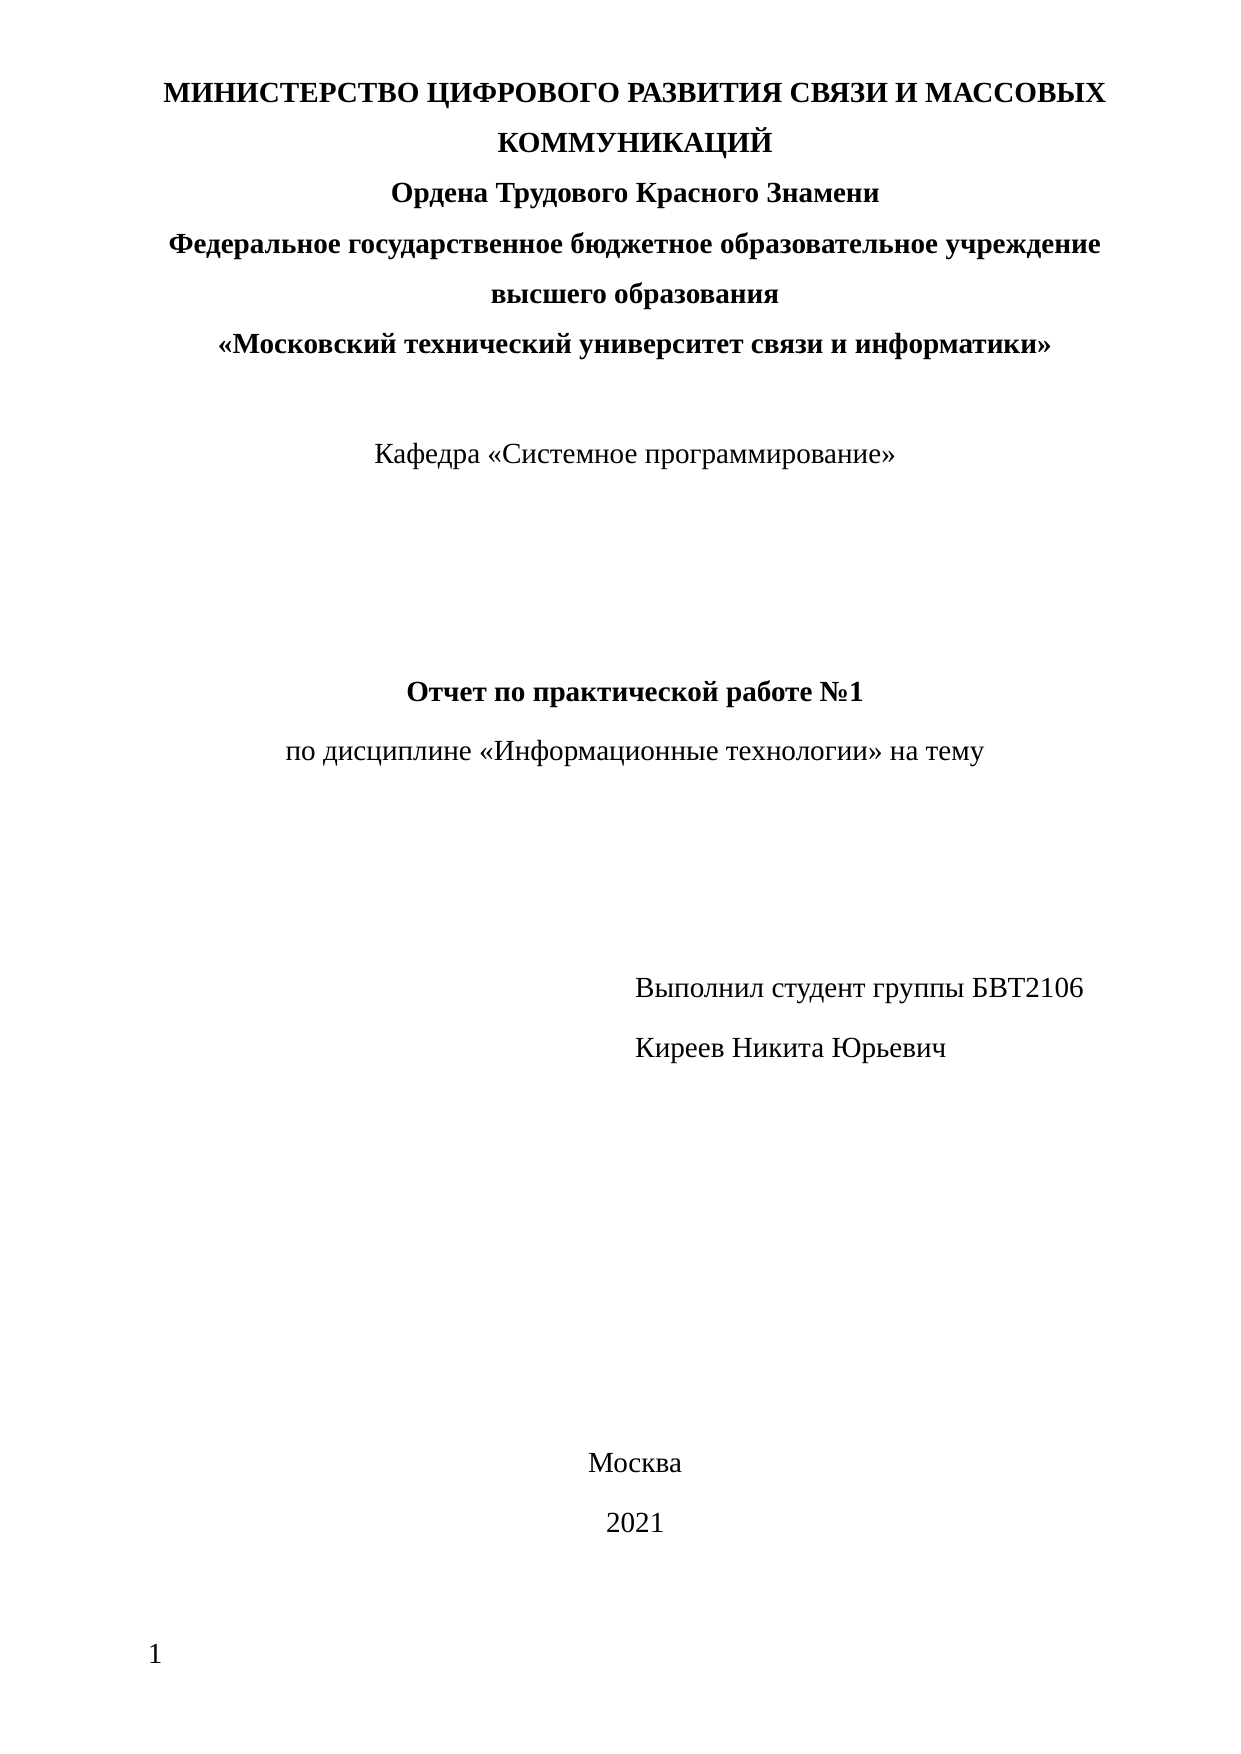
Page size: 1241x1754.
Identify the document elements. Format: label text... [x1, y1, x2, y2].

text по дисциплине «Информационные технологии» на тему [148, 733, 1122, 767]
text Кафедра «Системное программирование» [148, 436, 1122, 470]
text Ордена Трудового Красного Знамени [148, 176, 1122, 209]
text Выполнил студент группы БВТ2106 [148, 971, 1134, 1004]
text МИНИСТЕРСТВО ЦИФРОВОГО РАЗВИТИЯ СВЯЗИ И МАССОВЫХ КОММУНИКАЦИЙ [148, 75, 1122, 159]
text «Московский технический университет связи и информатики» [148, 327, 1122, 360]
text Киреев Никита Юрьевич [148, 1030, 1134, 1063]
text Федеральное государственное бюджетное образовательное учреждение высшего образования [148, 226, 1122, 310]
text 2021 [148, 1505, 1122, 1538]
text Отчет по практической работе №1 [148, 674, 1122, 707]
text Москва [148, 1446, 1122, 1479]
